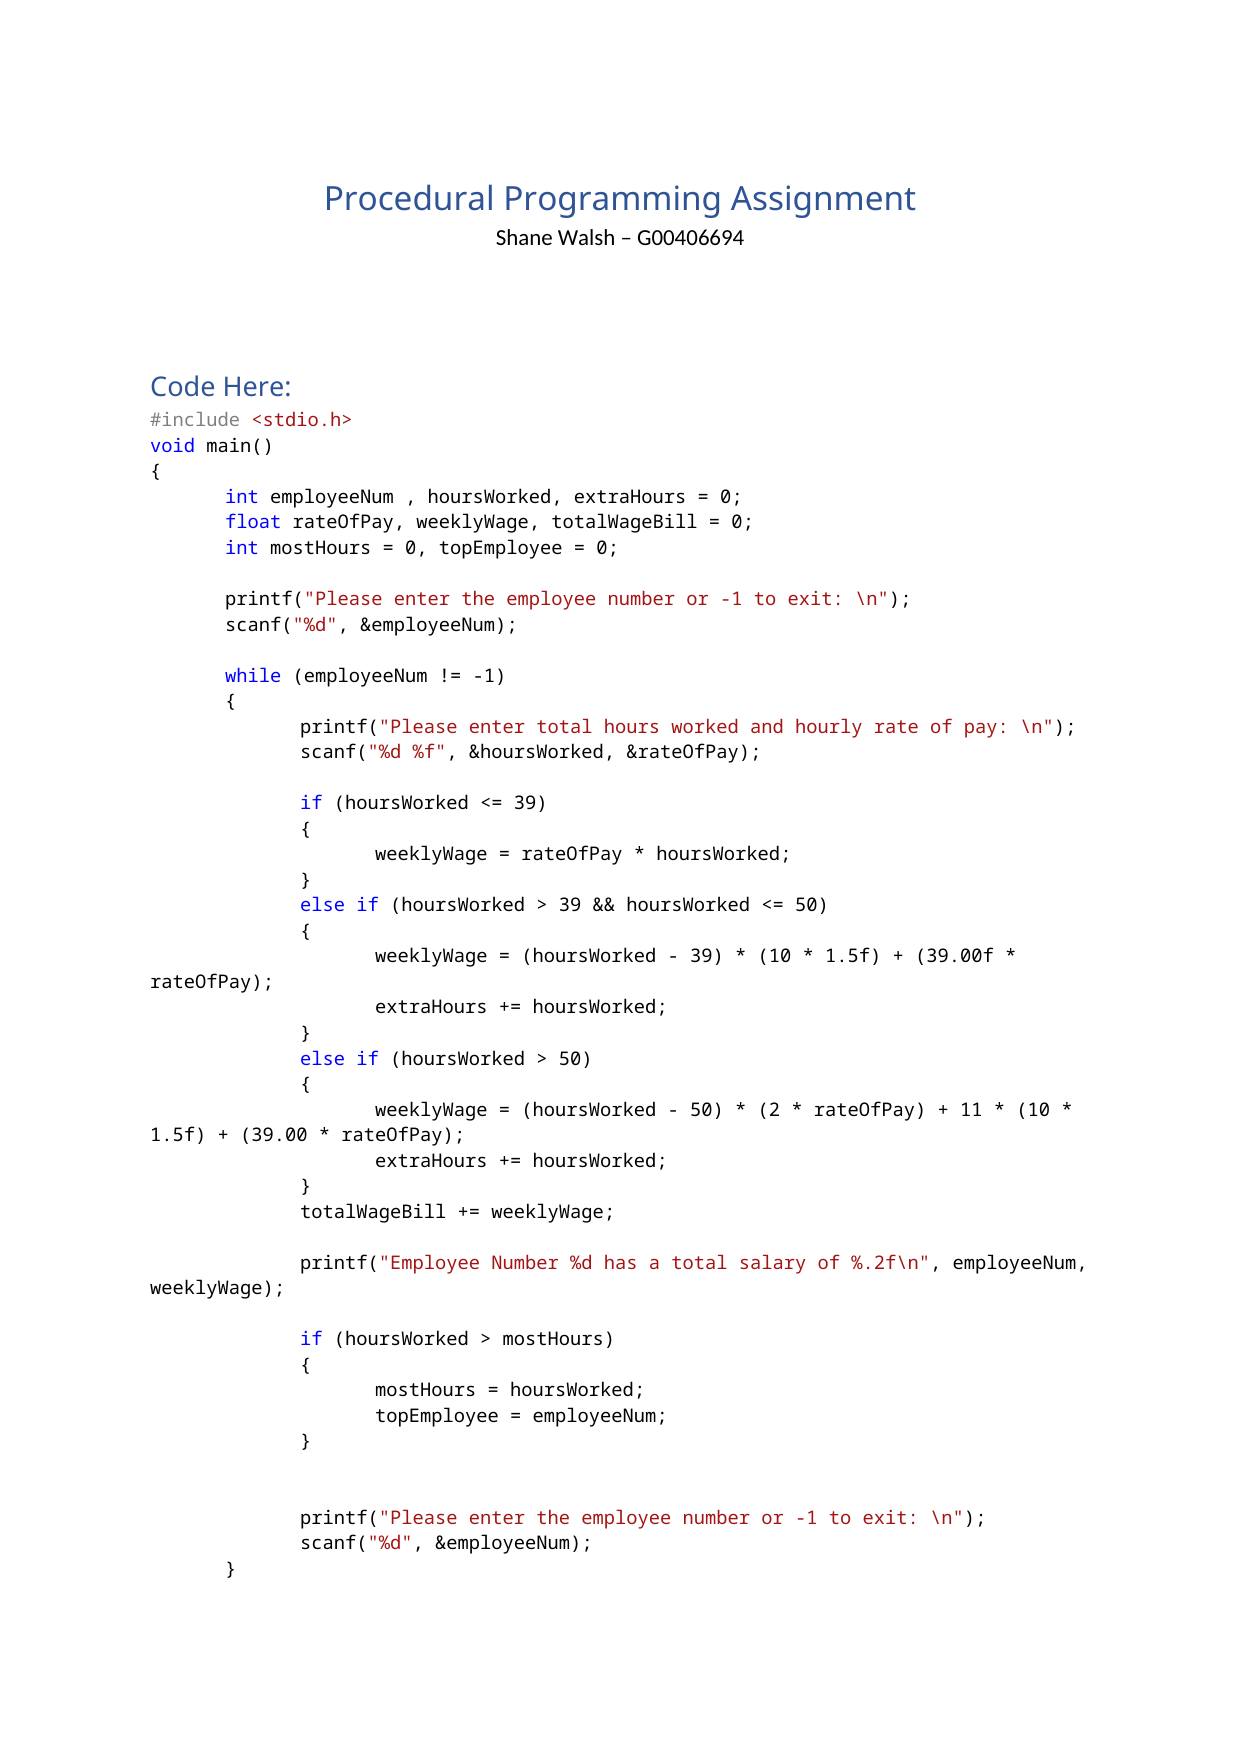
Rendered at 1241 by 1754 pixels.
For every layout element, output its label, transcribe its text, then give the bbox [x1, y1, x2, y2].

text if (hoursWorked <= 39) [150, 789, 1090, 815]
text void main() [150, 432, 1090, 458]
text { [150, 1351, 1090, 1377]
text totalWageBill += weeklyWage; [150, 1198, 1090, 1223]
text } [150, 866, 1090, 892]
text float rateOfPay, weeklyWage, totalWageBill = 0; [150, 509, 1090, 534]
text { [150, 687, 1090, 713]
text } [150, 1019, 1090, 1045]
text scanf("%d", &employeeNum); [150, 1530, 1090, 1555]
text printf("Please enter total hours worked and hourly rate of pay: \n"); [150, 713, 1090, 738]
text { [150, 458, 1090, 483]
text extraHours += hoursWorked; [150, 994, 1090, 1019]
text else if (hoursWorked > 50) [150, 1045, 1090, 1070]
text mostHours = hoursWorked; [150, 1377, 1090, 1402]
text int employeeNum , hoursWorked, extraHours = 0; [150, 483, 1090, 509]
text scanf("%d %f", &hoursWorked, &rateOfPay); [150, 738, 1090, 764]
text scanf("%d", &employeeNum); [150, 611, 1090, 636]
text } [150, 1172, 1090, 1198]
subtitle Code Here: [150, 367, 1090, 404]
text weeklyWage = (hoursWorked - 39) * (10 * 1.5f) + (39.00f * rateOfPay); [150, 943, 1090, 994]
text if (hoursWorked > mostHours) [150, 1326, 1090, 1351]
text extraHours += hoursWorked; [150, 1147, 1090, 1172]
text topEmployee = employeeNum; [150, 1402, 1090, 1428]
text while (employeeNum != -1) [150, 662, 1090, 687]
text weeklyWage = (hoursWorked - 50) * (2 * rateOfPay) + 11 * (10 * 1.5f) + (39.00 * rateOfPay); [150, 1096, 1090, 1147]
text } [150, 1555, 1090, 1581]
text { [150, 815, 1090, 841]
subtitle Procedural Programming Assignment [150, 175, 1090, 220]
text printf("Please enter the employee number or -1 to exit: \n"); [150, 585, 1090, 611]
text Shane Walsh – G00406694 [150, 223, 1090, 252]
text { [150, 1070, 1090, 1096]
text printf("Employee Number %d has a total salary of %.2f\n", employeeNum, weeklyWage); [150, 1249, 1090, 1300]
text else if (hoursWorked > 39 && hoursWorked <= 50) [150, 892, 1090, 917]
text int mostHours = 0, topEmployee = 0; [150, 534, 1090, 560]
text weeklyWage = rateOfPay * hoursWorked; [150, 841, 1090, 866]
text #include <stdio.h> [150, 407, 1090, 432]
text } [150, 1428, 1090, 1453]
text { [150, 917, 1090, 943]
text printf("Please enter the employee number or -1 to exit: \n"); [150, 1504, 1090, 1530]
